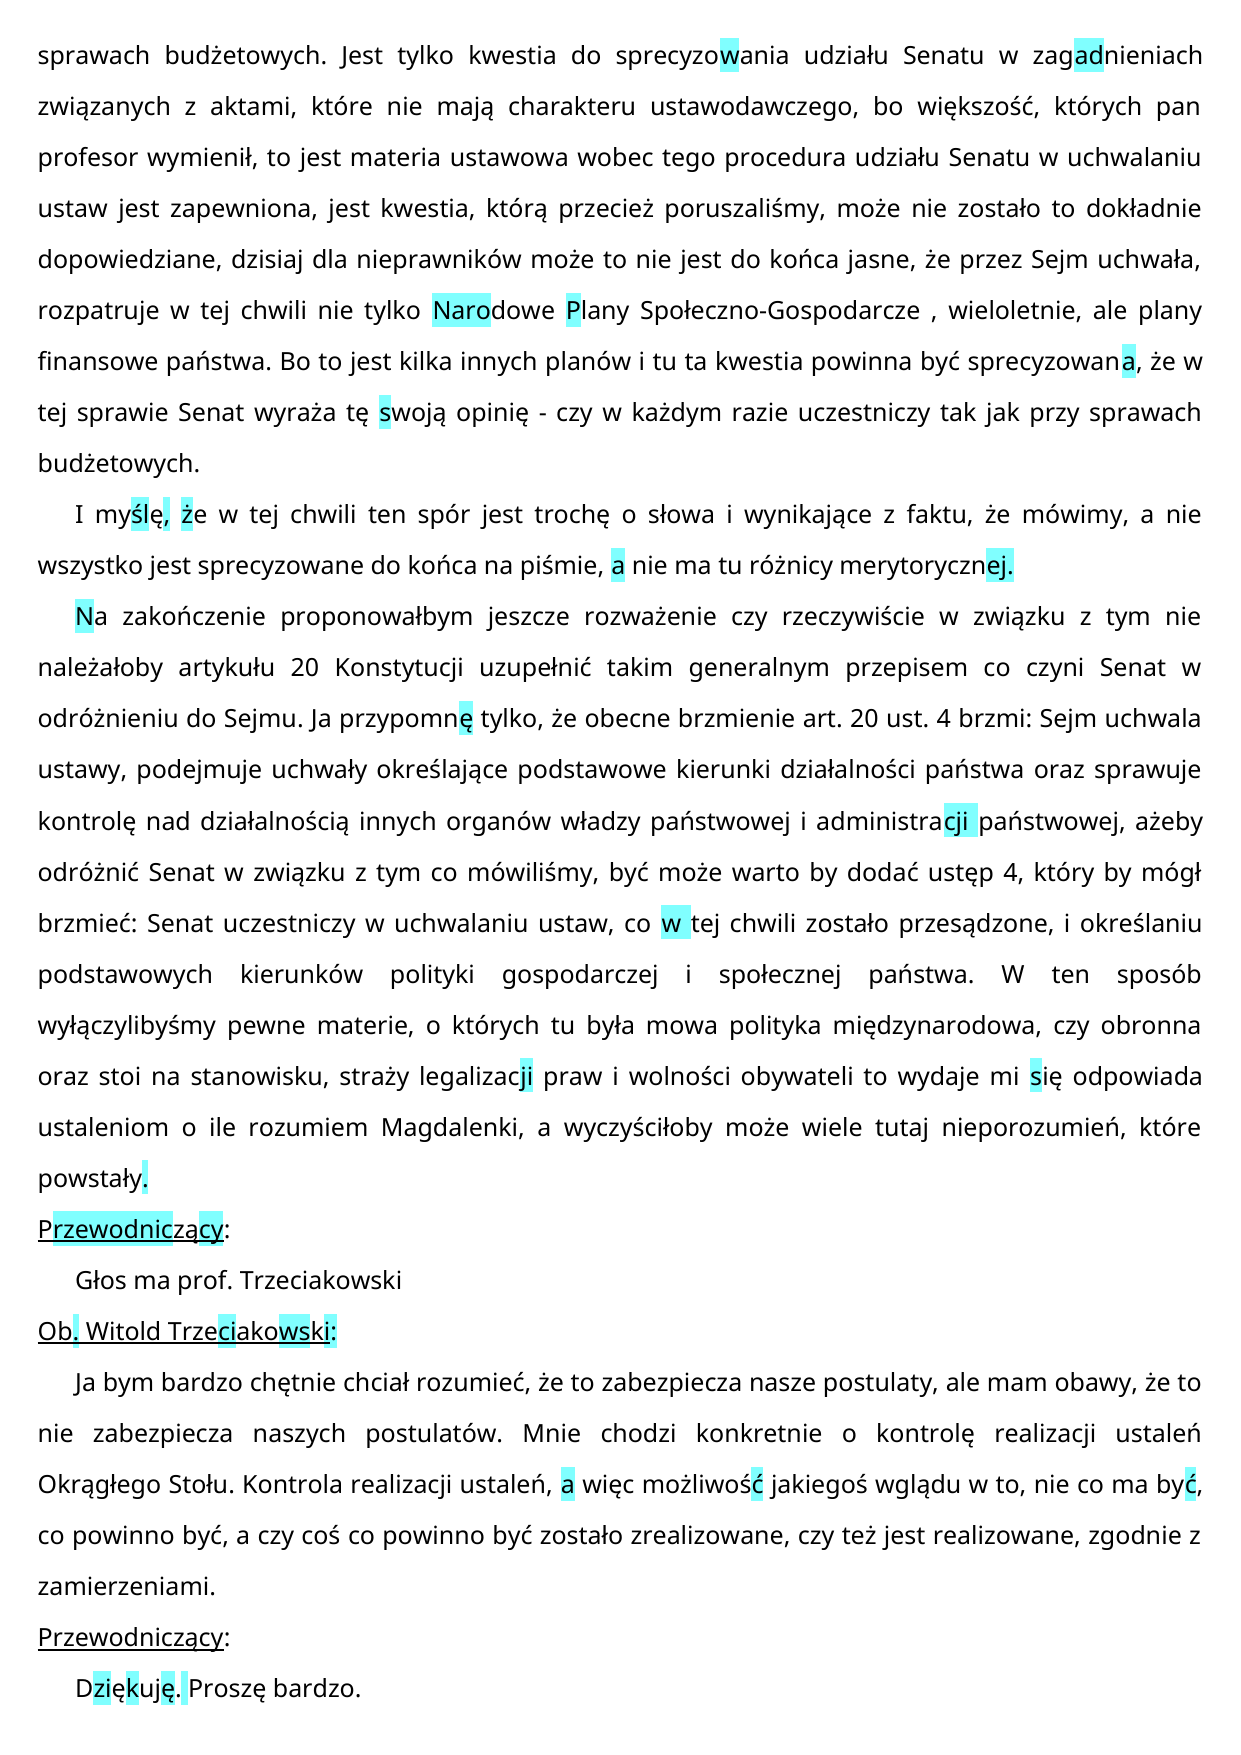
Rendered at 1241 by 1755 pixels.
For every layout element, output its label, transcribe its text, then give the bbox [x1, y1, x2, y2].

text I myślę, że w tej chwili ten spór jest trochę o słowa i wynikające z faktu, że mówimy, a nie wszystko jest sprecyzowane do końca na piśmie, a nie ma tu różnicy merytorycznej. [37, 497, 1203, 582]
text Ob. Witold Trzeciakowski: [37, 1313, 1203, 1348]
text Przewodniczący: [37, 1211, 1203, 1246]
text Przewodniczący: [37, 1620, 1203, 1654]
text Dziękuję. Proszę bardzo. [37, 1671, 1203, 1705]
text Na zakończenie proponowałbym jeszcze rozważenie czy rzeczywiście w związku z tym nie należałoby artykułu 20 Konstytucji uzupełnić takim generalnym przepisem co czyni Senat w odróżnieniu do Sejmu. Ja przypomnę tylko, że obecne brzmienie art. 20 ust. 4 brzmi: Sejm uchwala ustawy, podejmuje uchwały określające podstawowe kierunki działalności państwa oraz sprawuje kontrolę nad działalnością innych organów władzy państwowej i administracji państwowej, ażeby odróżnić Senat w związku z tym co mówiliśmy, być może warto by dodać ustęp 4, który by mógł brzmieć: Senat uczestniczy w uchwalaniu ustaw, co w tej chwili zostało przesądzone, i określaniu podstawowych kierunków polityki gospodarczej i społecznej państwa. W ten sposób wyłączylibyśmy pewne materie, o których tu była mowa polityka międzynarodowa, czy obronna oraz stoi na stanowisku, straży legalizacji praw i wolności obywateli to wydaje mi się odpowiada ustaleniom o ile rozumiem Magdalenki, a wyczyściłoby może wiele tutaj nieporozumień, które powstały. [37, 599, 1203, 1194]
text Głos ma prof. Trzeciakowski [37, 1262, 1203, 1297]
text sprawach budżetowych. Jest tylko kwestia do sprecyzowania udziału Senatu w zagadnieniach związanych z aktami, które nie mają charakteru ustawodawczego, bo większość, których pan profesor wymienił, to jest materia ustawowa wobec tego procedura udziału Senatu w uchwalaniu ustaw jest zapewniona, jest kwestia, którą przecież poruszaliśmy, może nie zostało to dokładnie dopowiedziane, dzisiaj dla nieprawników może to nie jest do końca jasne, że przez Sejm uchwała, rozpatruje w tej chwili nie tylko Narodowe Plany Społeczno-Gospodarcze , wieloletnie, ale plany finansowe państwa. Bo to jest kilka innych planów i tu ta kwestia powinna być sprecyzowana, że w tej sprawie Senat wyraża tę swoją opinię - czy w każdym razie uczestniczy tak jak przy sprawach budżetowych. [37, 37, 1203, 480]
text Ja bym bardzo chętnie chciał rozumieć, że to zabezpiecza nasze postulaty, ale mam obawy, że to nie zabezpiecza naszych postulatów. Mnie chodzi konkretnie o kontrolę realizacji ustaleń Okrągłego Stołu. Kontrola realizacji ustaleń, a więc możliwość jakiegoś wglądu w to, nie co ma być, co powinno być, a czy coś co powinno być zostało zrealizowane, czy też jest realizowane, zgodnie z zamierzeniami. [37, 1364, 1203, 1603]
